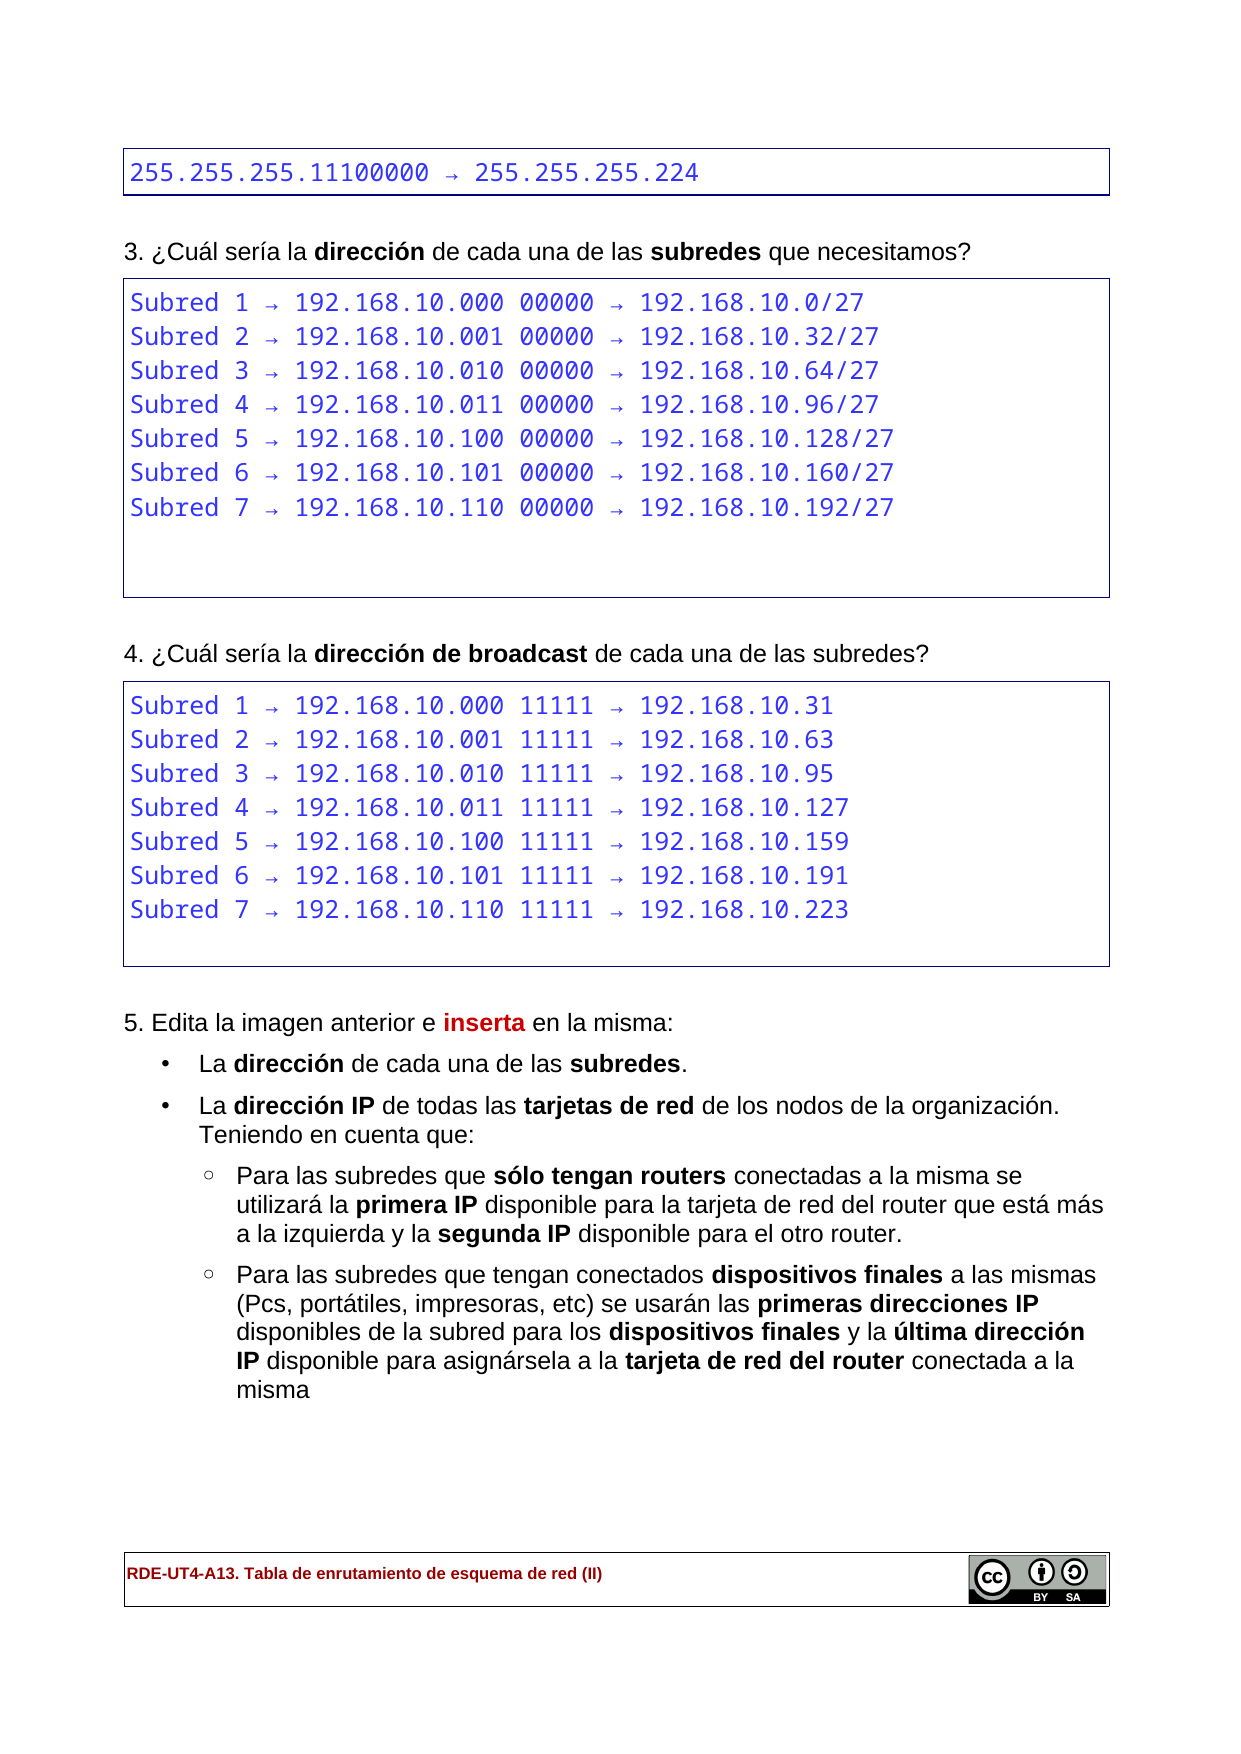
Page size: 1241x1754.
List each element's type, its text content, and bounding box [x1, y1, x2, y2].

text 5. Edita la imagen anterior e inserta en la misma: [123, 1008, 1109, 1037]
table_header 255.255.255.11100000 → 255.255.255.224 [124, 149, 1109, 194]
picture [968, 1555, 1107, 1604]
text 4. ¿Cuál sería la dirección de broadcast de cada una de las subredes? [123, 639, 1109, 668]
list La dirección de cada una de las subredes. [161, 1049, 1109, 1078]
list Para las subredes que sólo tengan routers conectadas a la misma se utilizará la primera IP disponible para la tarjeta de red del router que está más a la izquierda y la segunda IP disponible para el otro router. [198, 1161, 1109, 1247]
table_header Subred 1 → 192.168.10.000 00000 → 192.168.10.0/27 Subred 2 → 192.168.10.001 00000 → 192.168.10.32/27 Subred 3 → 192.168.10.010 00000 → 192.168.10.64/27 Subred 4 → 192.168.10.011 00000 → 192.168.10.96/27 Subred 5 → 192.168.10.100 00000 → 192.168.10.128/27 Subred 6 → 192.168.10.101 00000 → 192.168.10.160/27 Subred 7 → 192.168.10.110 00000 → 192.168.10.192/27 [124, 279, 1109, 597]
list La dirección IP de todas las tarjetas de red de los nodos de la organización. Teniendo en cuenta que: [161, 1091, 1109, 1148]
text 3. ¿Cuál sería la dirección de cada una de las subredes que necesitamos? [123, 237, 1109, 265]
list Para las subredes que tengan conectados dispositivos finales a las mismas (Pcs, portátiles, impresoras, etc) se usarán las primeras direcciones IP disponibles de la subred para los dispositivos finales y la última dirección IP disponible para asignársela a la tarjeta de red del router conectada a la misma [198, 1260, 1109, 1404]
table_header Subred 1 → 192.168.10.000 11111 → 192.168.10.31 Subred 2 → 192.168.10.001 11111 → 192.168.10.63 Subred 3 → 192.168.10.010 11111 → 192.168.10.95 Subred 4 → 192.168.10.011 11111 → 192.168.10.127 Subred 5 → 192.168.10.100 11111 → 192.168.10.159 Subred 6 → 192.168.10.101 11111 → 192.168.10.191 Subred 7 → 192.168.10.110 11111 → 192.168.10.223 [124, 682, 1109, 966]
